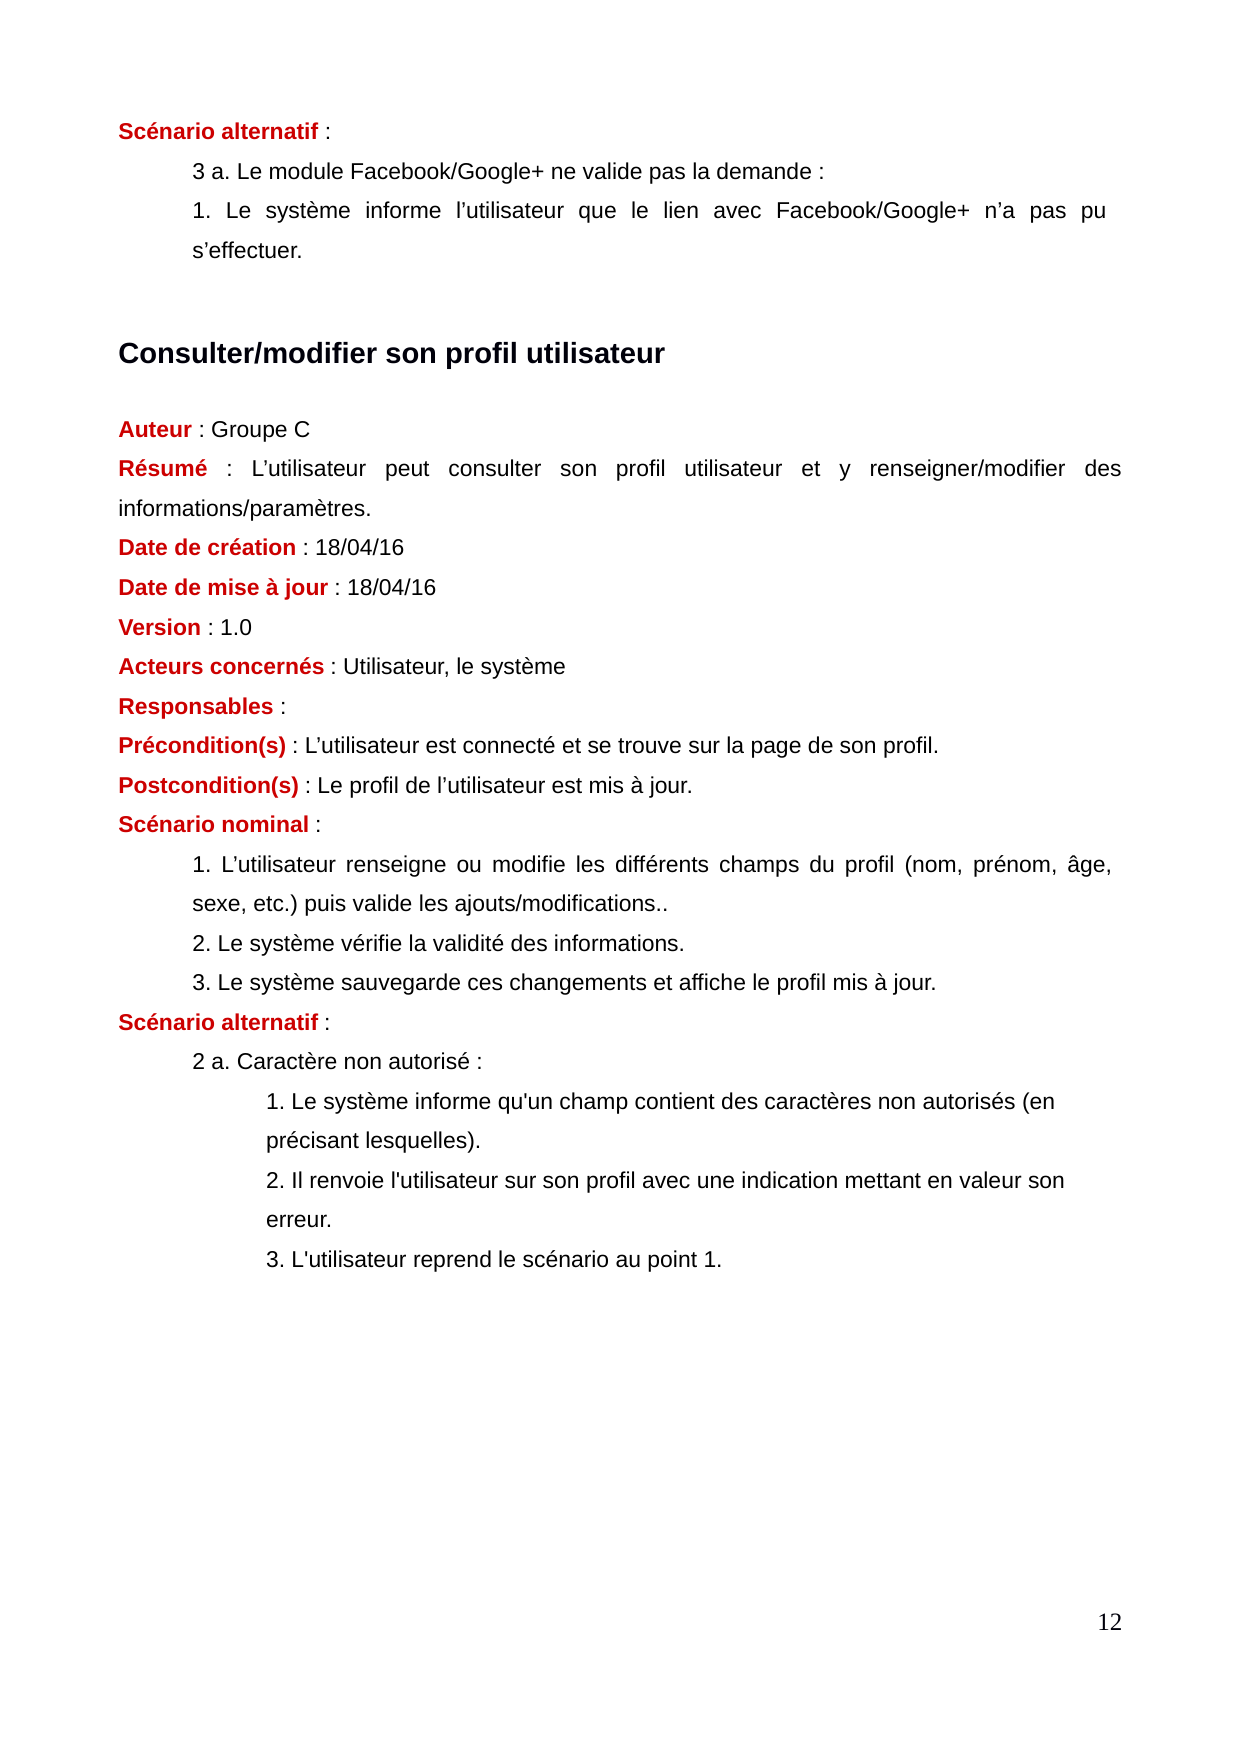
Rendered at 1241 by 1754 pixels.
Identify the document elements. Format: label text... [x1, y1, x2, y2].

text Scénario alternatif : [118, 1009, 1122, 1035]
text 1. Le système informe qu'un champ contient des caractères non autorisés (en précisant lesquelles). [118, 1088, 1122, 1154]
text 2. Il renvoie l'utilisateur sur son profil avec une indication mettant en valeur son erreur. [118, 1167, 1122, 1233]
text 3 a. Le module Facebook/Google+ ne valide pas la demande : [118, 158, 1122, 184]
text Postcondition(s) : Le profil de l’utilisateur est mis à jour. [118, 772, 1122, 798]
text Auteur : Groupe C [118, 416, 1122, 442]
text 1. L’utilisateur renseigne ou modifie les différents champs du profil (nom, prénom, âge, sexe, etc.) puis valide les ajouts/modifications.. [118, 851, 1122, 917]
text 1. Le système informe l’utilisateur que le lien avec Facebook/Google+ n’a pas pu s’effectuer. [118, 197, 1122, 263]
text Acteurs concernés : Utilisateur, le système [118, 653, 1122, 679]
text Date de création : 18/04/16 [118, 534, 1122, 561]
text 2. Le système vérifie la validité des informations. [118, 930, 1122, 956]
subtitle Consulter/modifier son profil utilisateur [118, 336, 1122, 370]
text Scénario nominal : [118, 811, 1122, 838]
text Résumé : L’utilisateur peut consulter son profil utilisateur et y renseigner/modifier des informations/paramètres. [118, 455, 1122, 521]
text Date de mise à jour : 18/04/16 [118, 574, 1122, 600]
text Scénario alternatif : [118, 118, 1122, 144]
text 3. Le système sauvegarde ces changements et affiche le profil mis à jour. [118, 969, 1122, 996]
text Responsables : [118, 693, 1122, 719]
text 2 a. Caractère non autorisé : [118, 1048, 1122, 1075]
text Version : 1.0 [118, 613, 1122, 640]
text Précondition(s) : L’utilisateur est connecté et se trouve sur la page de son profil. [118, 732, 1122, 758]
text 3. L'utilisateur reprend le scénario au point 1. [118, 1246, 1122, 1272]
